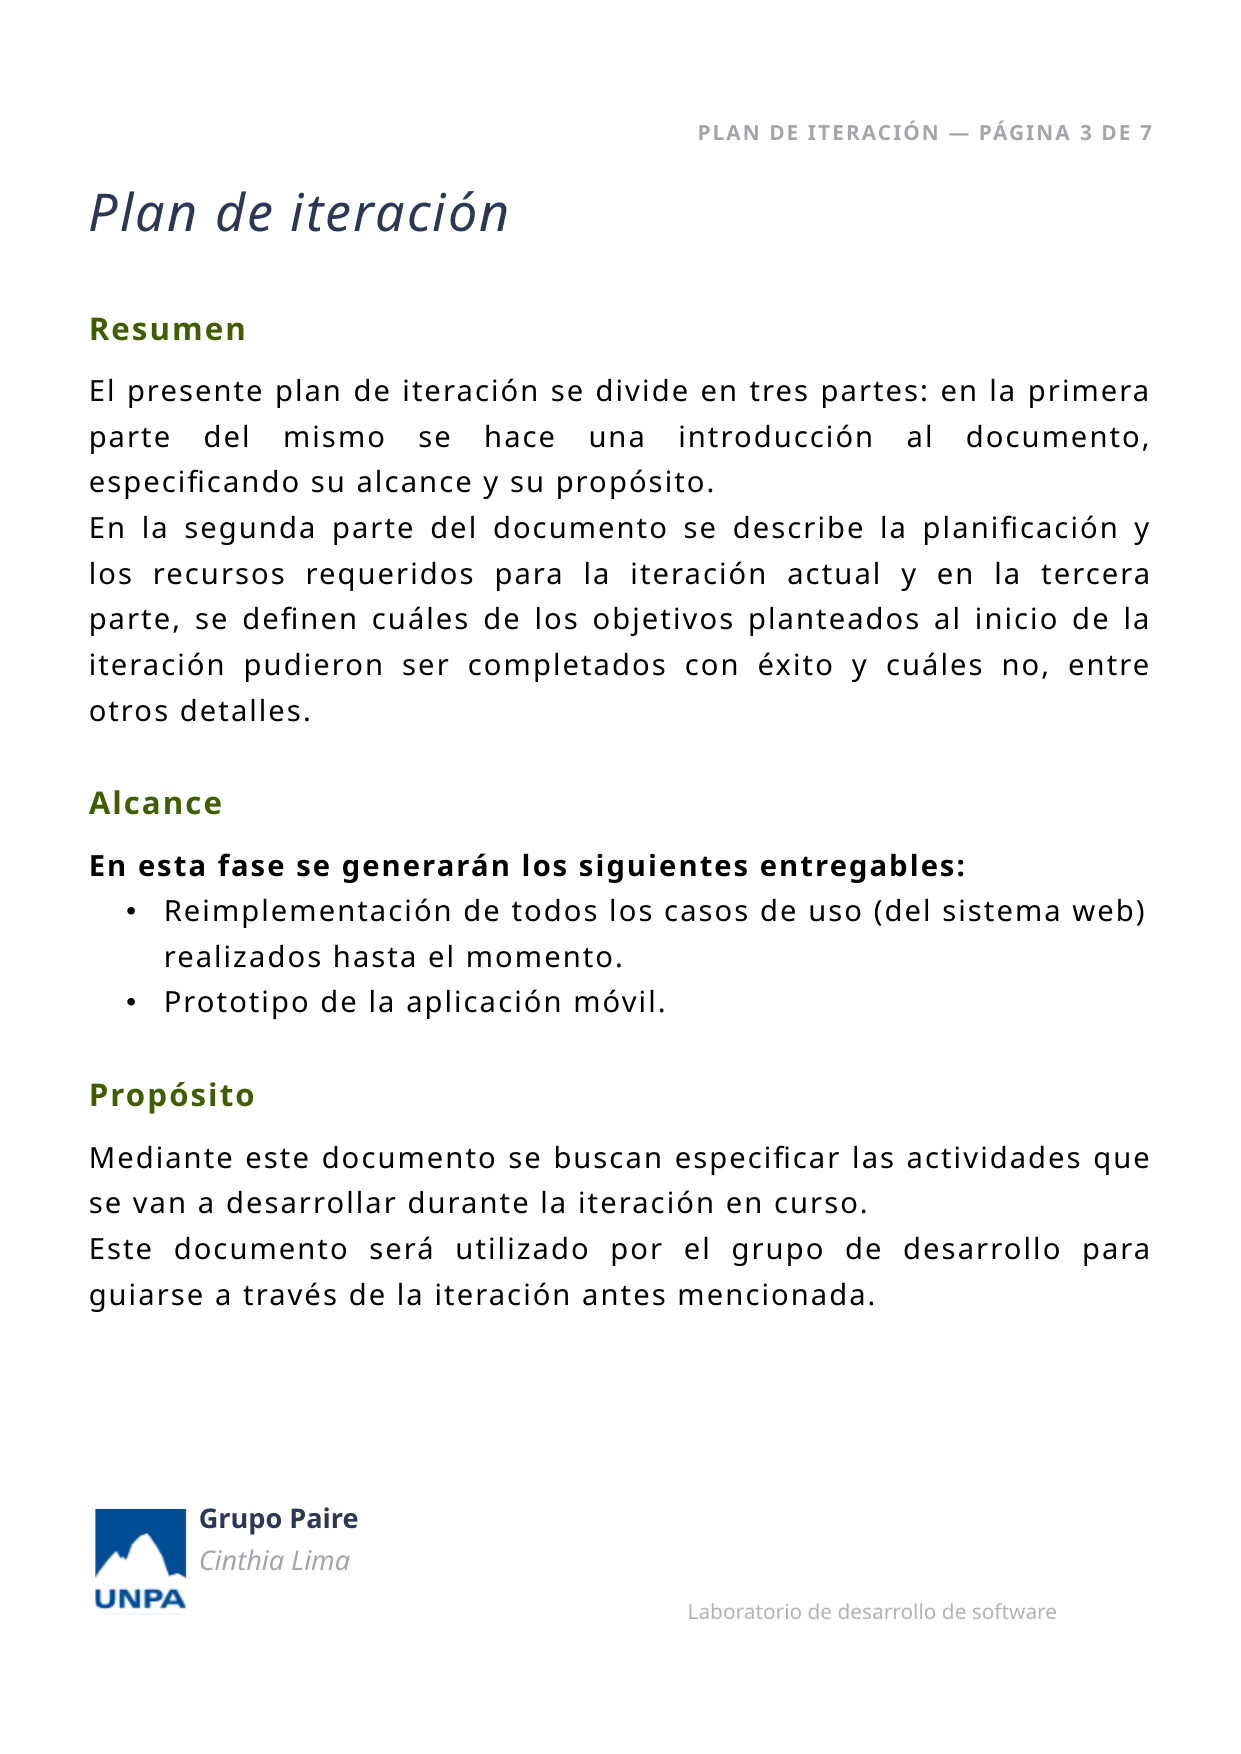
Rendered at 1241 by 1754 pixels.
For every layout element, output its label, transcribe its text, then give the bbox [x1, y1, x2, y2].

text Plan de iteración [88, 176, 1152, 247]
text En esta fase se generarán los siguientes entregables: [88, 845, 1152, 884]
text Este documento será utilizado por el grupo de desarrollo para guiarse a través de la iteración antes mencionada. [88, 1228, 1152, 1313]
text En la segunda parte del documento se describe la planificación y los recursos requeridos para la iteración actual y en la tercera parte, se definen cuáles de los objetivos planteados al inicio de la iteración pudieron ser completados con éxito y cuáles no, entre otros detalles. [88, 507, 1152, 729]
picture [95, 1509, 187, 1615]
list Prototipo de la aplicación móvil. [126, 982, 1152, 1021]
text Propósito [88, 1073, 1152, 1116]
text El presente plan de iteración se divide en tres partes: en la primera parte del mismo se hace una introducción al documento, especificando su alcance y su propósito. [88, 370, 1152, 501]
list Reimplementación de todos los casos de uso (del sistema web) realizados hasta el momento. [126, 891, 1152, 976]
text Mediante este documento se buscan especificar las actividades que se van a desarrollar durante la iteración en curso. [88, 1137, 1152, 1222]
text Alcance [88, 781, 1152, 824]
text Resumen [88, 307, 1152, 349]
